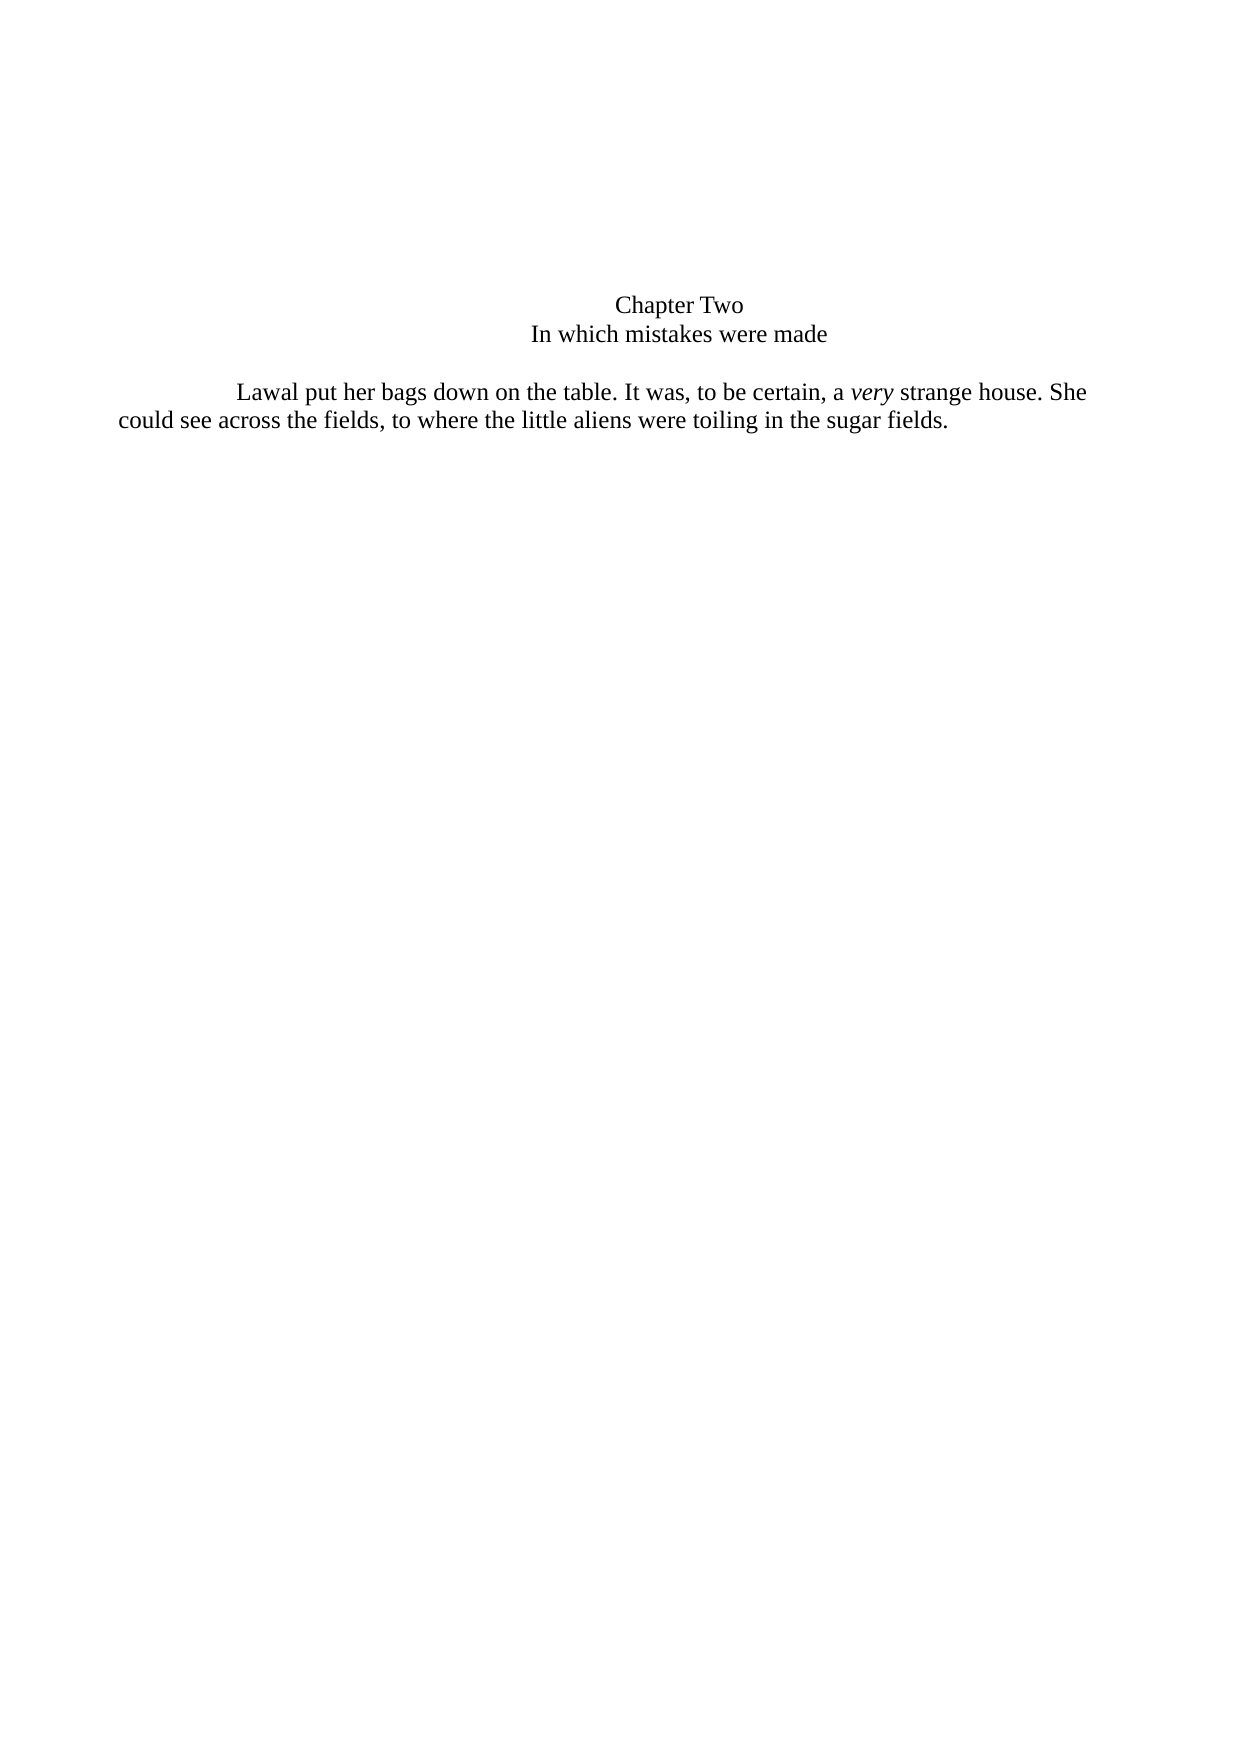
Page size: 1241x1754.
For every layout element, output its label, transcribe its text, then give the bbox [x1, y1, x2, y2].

text In which mistakes were made [118, 319, 1122, 348]
text Chapter Two [118, 291, 1122, 319]
text Lawal put her bags down on the table. It was, to be certain, a very strange house. She could see across the fields, to where the little aliens were toiling in the sugar fields. [118, 377, 1122, 434]
